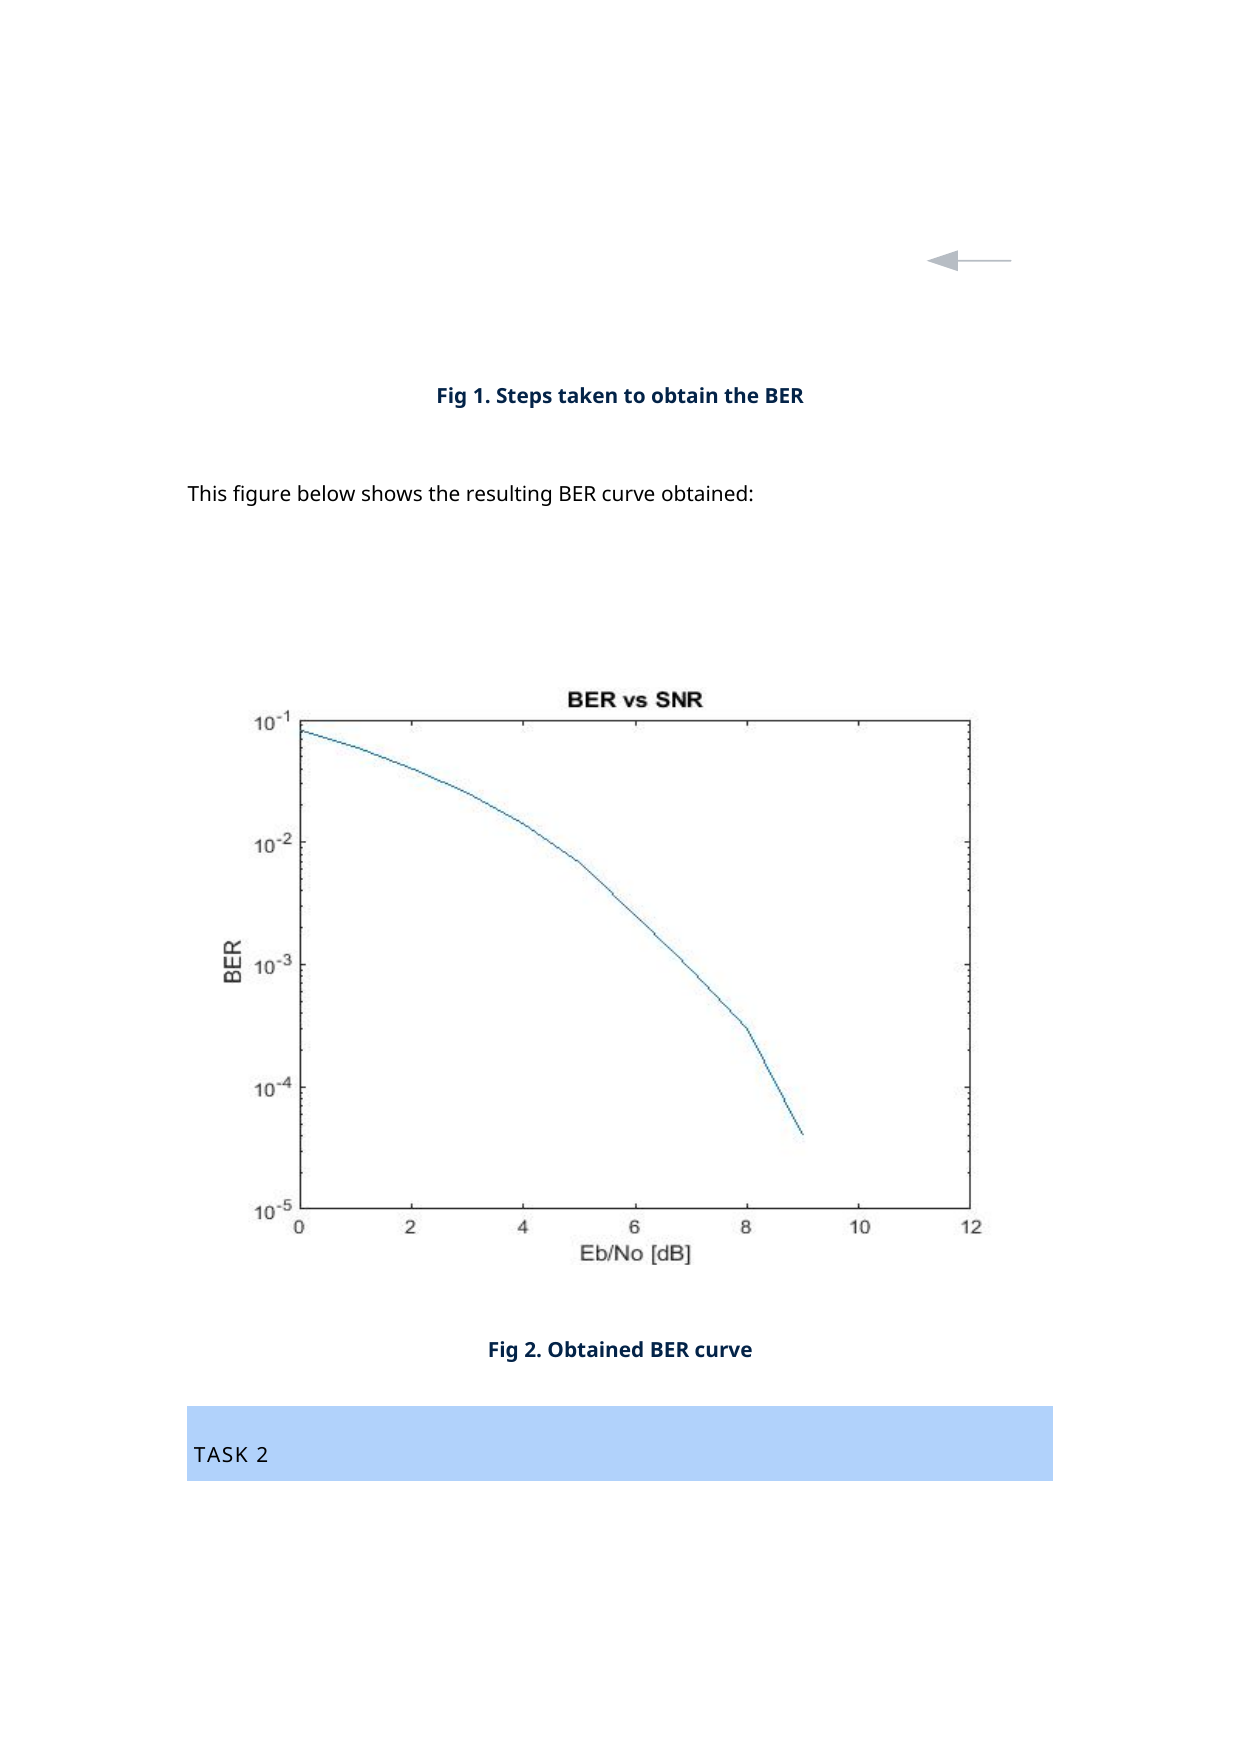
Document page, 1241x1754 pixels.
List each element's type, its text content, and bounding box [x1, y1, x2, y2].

text Fig 1. Steps taken to obtain the BER [187, 354, 1053, 417]
text This figure below shows the resulting BER curve obtained: [187, 452, 1053, 514]
text Fig 2. Obtained BER curve [187, 1308, 1053, 1371]
subtitle Task 2 [194, 1413, 1046, 1475]
